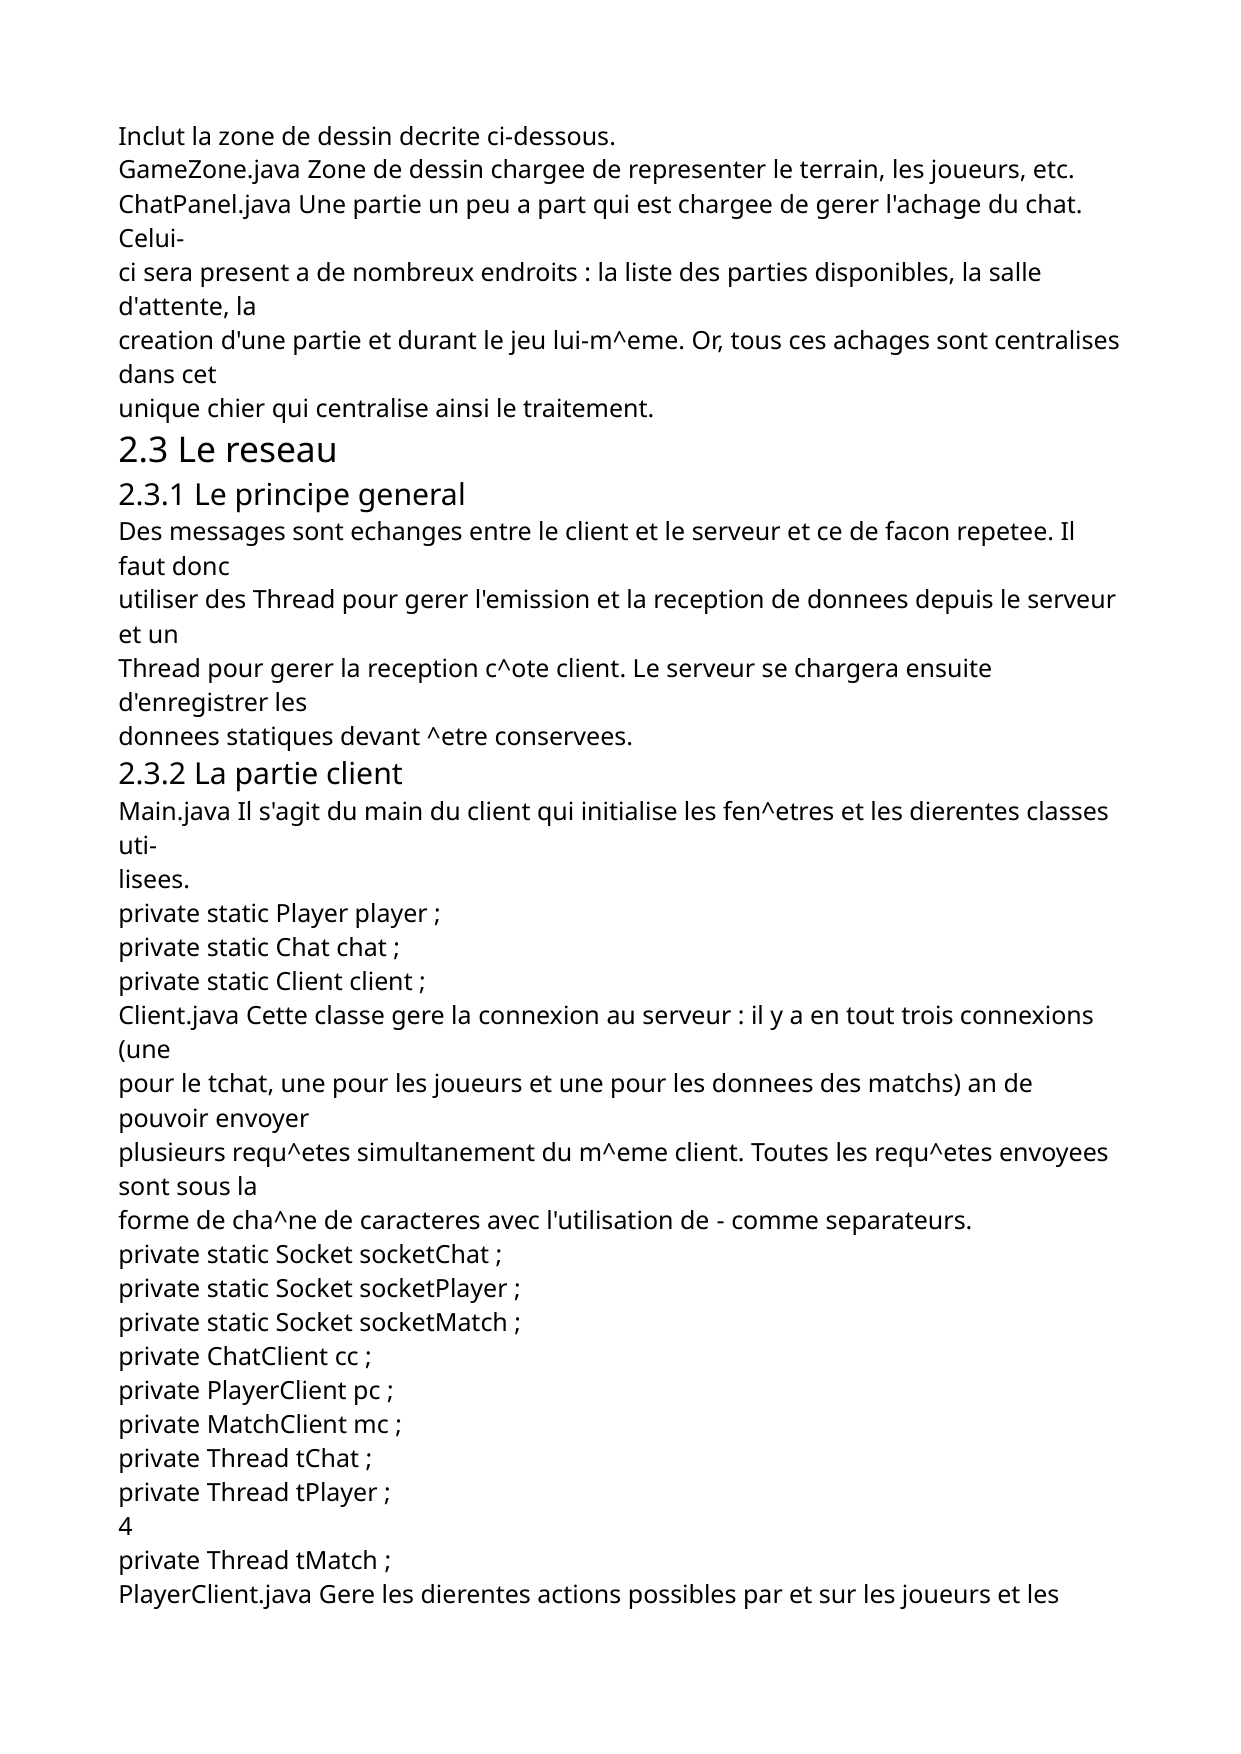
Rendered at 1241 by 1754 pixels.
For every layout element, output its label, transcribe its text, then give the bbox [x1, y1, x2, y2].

text private Thread tPlayer ; [118, 1475, 1122, 1509]
text private static Socket socketChat ; [118, 1236, 1122, 1271]
text lisees. [118, 862, 1122, 896]
text private static Chat chat ; [118, 930, 1122, 964]
text ChatPanel.java Une partie un peu a part qui est chargee de gerer l'achage du chat. Celui- [118, 186, 1122, 254]
text private PlayerClient pc ; [118, 1373, 1122, 1407]
text Thread pour gerer la reception c^ote client. Le serveur se chargera ensuite d'enregistrer les [118, 650, 1122, 718]
text pour le tchat, une pour les joueurs et une pour les donnees des matchs) an de pouvoir envoyer [118, 1066, 1122, 1134]
text private Thread tMatch ; [118, 1543, 1122, 1577]
text private static Player player ; [118, 896, 1122, 930]
text Client.java Cette classe gere la connexion au serveur : il y a en tout trois connexions (une [118, 998, 1122, 1066]
text GameZone.java Zone de dessin chargee de representer le terrain, les joueurs, etc. [118, 152, 1122, 186]
text PlayerClient.java Gere les dierentes actions possibles par et sur les joueurs et les [118, 1577, 1122, 1611]
text 4 [118, 1509, 1122, 1543]
text private static Client client ; [118, 964, 1122, 998]
text ci sera present a de nombreux endroits : la liste des parties disponibles, la salle d'attente, la [118, 254, 1122, 322]
text forme de cha^ne de caracteres avec l'utilisation de - comme separateurs. [118, 1202, 1122, 1236]
text plusieurs requ^etes simultanement du m^eme client. Toutes les requ^etes envoyees sont sous la [118, 1134, 1122, 1202]
text 2.3.2 La partie client [118, 752, 1122, 794]
text utiliser des Thread pour gerer l'emission et la reception de donnees depuis le serveur et un [118, 582, 1122, 650]
text unique chier qui centralise ainsi le traitement. [118, 391, 1122, 425]
text private ChatClient cc ; [118, 1339, 1122, 1373]
text creation d'une partie et durant le jeu lui-m^eme. Or, tous ces achages sont centralises dans cet [118, 322, 1122, 391]
text Inclut la zone de dessin decrite ci-dessous. [118, 118, 1122, 152]
text private static Socket socketMatch ; [118, 1304, 1122, 1339]
text private Thread tChat ; [118, 1441, 1122, 1475]
text 2.3 Le reseau [118, 425, 1122, 473]
text Des messages sont echanges entre le client et le serveur et ce de facon repetee. Il faut donc [118, 514, 1122, 582]
text 2.3.1 Le principe general [118, 473, 1122, 514]
text donnees statiques devant ^etre conservees. [118, 718, 1122, 752]
text private static Socket socketPlayer ; [118, 1271, 1122, 1304]
text Main.java Il s'agit du main du client qui initialise les fen^etres et les dierentes classes uti- [118, 794, 1122, 862]
text private MatchClient mc ; [118, 1407, 1122, 1441]
